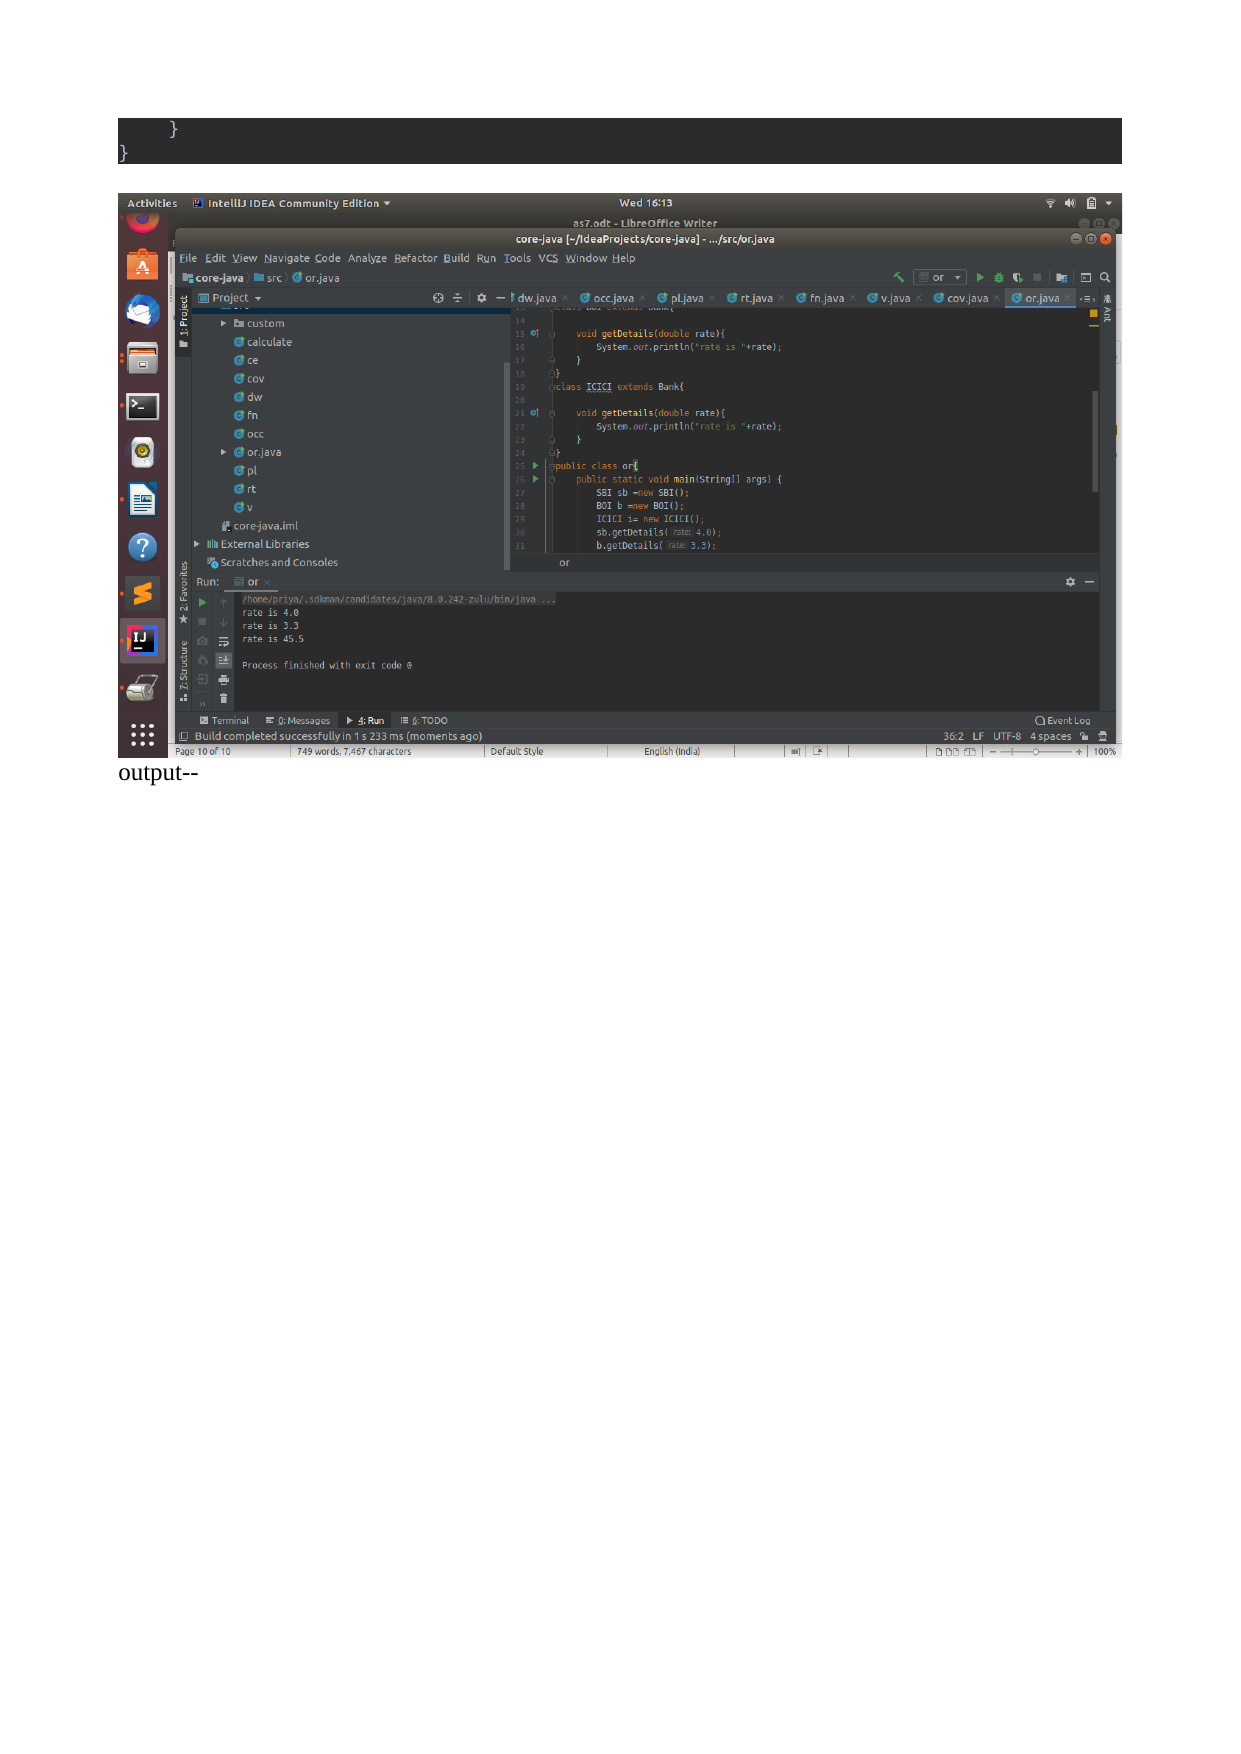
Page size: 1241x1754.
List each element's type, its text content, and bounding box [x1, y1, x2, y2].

text output-- [118, 758, 1122, 786]
text } [118, 118, 1122, 142]
picture [118, 193, 1123, 758]
text } [118, 142, 1122, 164]
